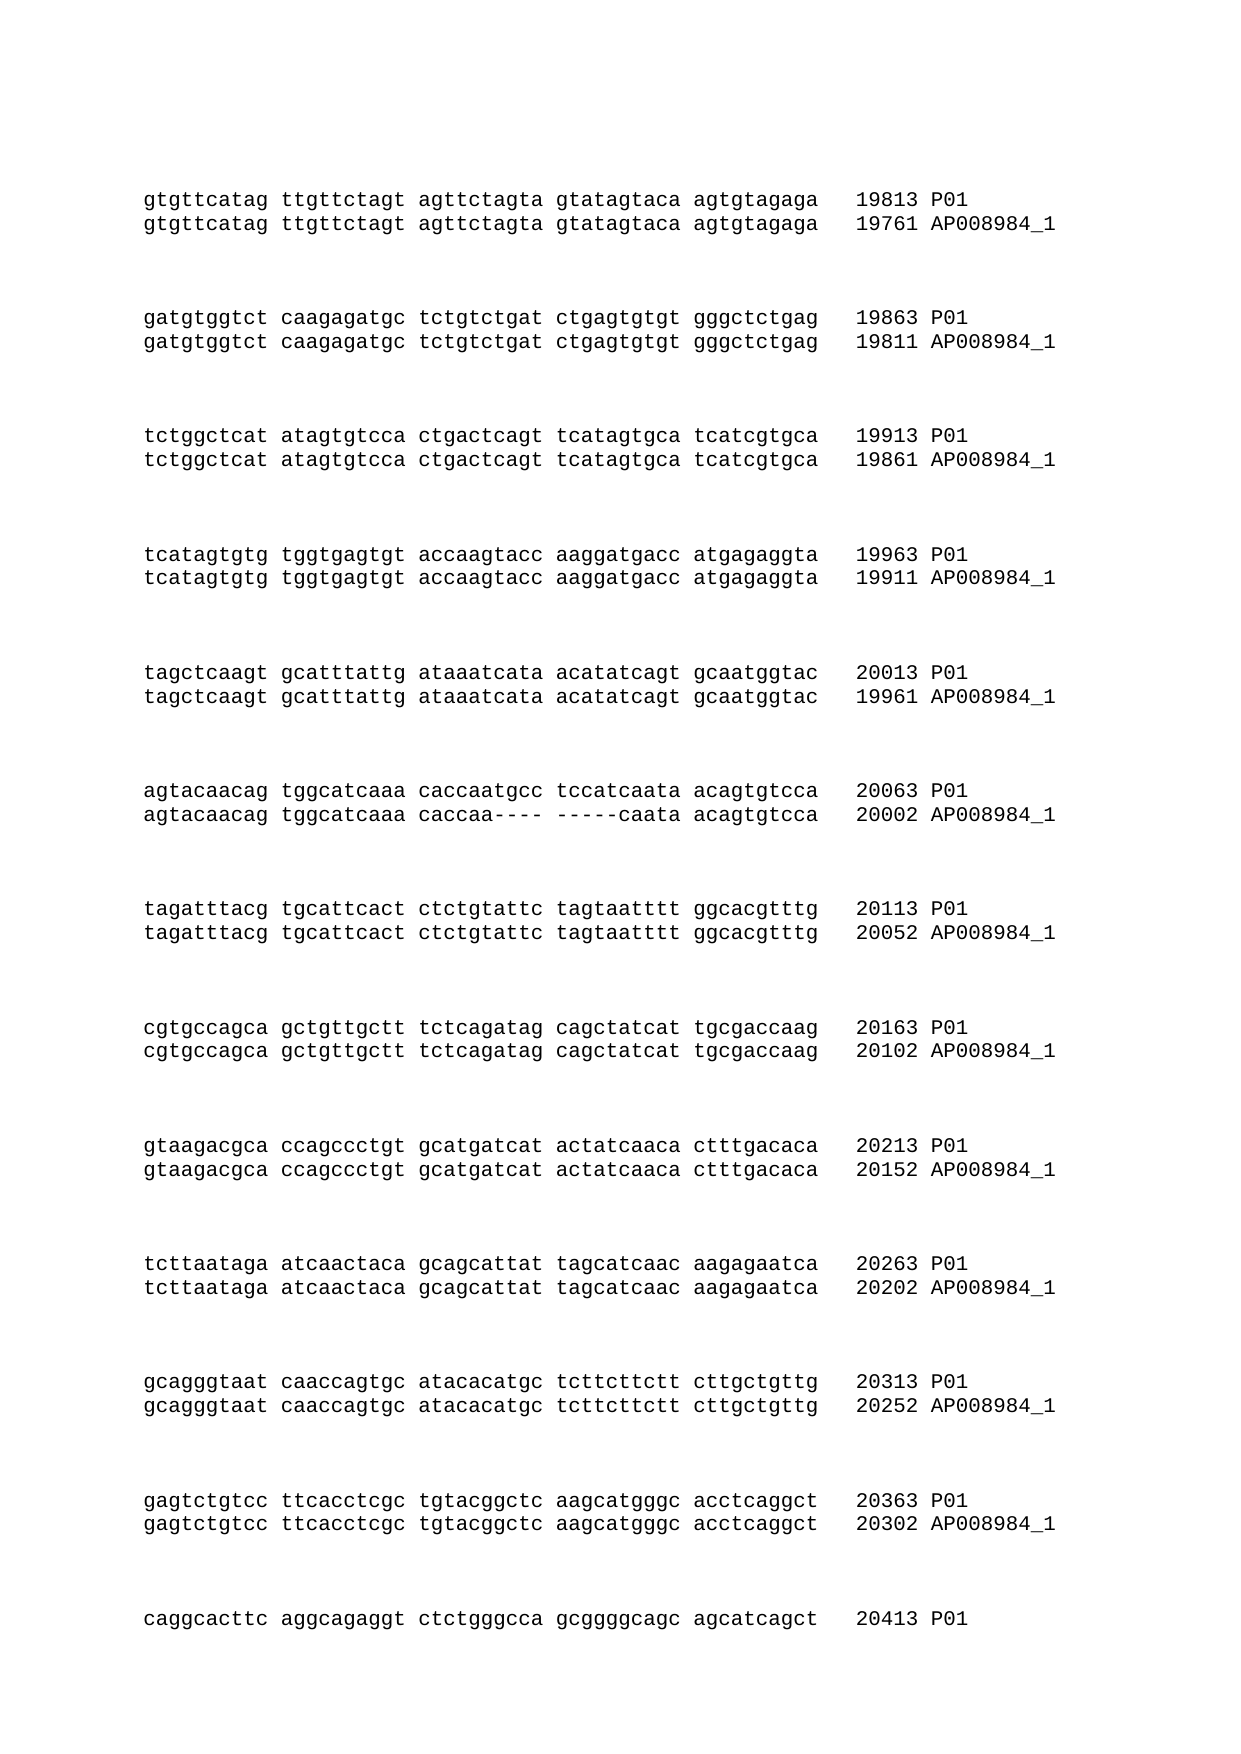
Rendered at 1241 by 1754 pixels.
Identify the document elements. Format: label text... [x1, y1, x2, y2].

text tagctcaagt gcatttattg ataaatcata acatatcagt gcaatggtac 20013 P01 [118, 662, 1122, 686]
text tcatagtgtg tggtgagtgt accaagtacc aaggatgacc atgagaggta 19911 AP008984_1 [118, 567, 1122, 591]
text gcagggtaat caaccagtgc atacacatgc tcttcttctt cttgctgttg 20313 P01 [118, 1371, 1122, 1395]
text gagtctgtcc ttcacctcgc tgtacggctc aagcatgggc acctcaggct 20363 P01 [118, 1489, 1122, 1513]
text tagatttacg tgcattcact ctctgtattc tagtaatttt ggcacgtttg 20052 AP008984_1 [118, 922, 1122, 946]
text caggcacttc aggcagaggt ctctgggcca gcggggcagc agcatcagct 20413 P01 [118, 1608, 1122, 1631]
text gatgtggtct caagagatgc tctgtctgat ctgagtgtgt gggctctgag 19811 AP008984_1 [118, 331, 1122, 354]
text gtaagacgca ccagccctgt gcatgatcat actatcaaca ctttgacaca 20213 P01 [118, 1135, 1122, 1158]
text tcatagtgtg tggtgagtgt accaagtacc aaggatgacc atgagaggta 19963 P01 [118, 544, 1122, 567]
text tagatttacg tgcattcact ctctgtattc tagtaatttt ggcacgtttg 20113 P01 [118, 898, 1122, 922]
text gatgtggtct caagagatgc tctgtctgat ctgagtgtgt gggctctgag 19863 P01 [118, 307, 1122, 331]
text agtacaacag tggcatcaaa caccaa---- -----caata acagtgtcca 20002 AP008984_1 [118, 804, 1122, 827]
text tctggctcat atagtgtcca ctgactcagt tcatagtgca tcatcgtgca 19913 P01 [118, 426, 1122, 449]
text gtgttcatag ttgttctagt agttctagta gtatagtaca agtgtagaga 19761 AP008984_1 [118, 213, 1122, 236]
text cgtgccagca gctgttgctt tctcagatag cagctatcat tgcgaccaag 20102 AP008984_1 [118, 1040, 1122, 1064]
text tcttaataga atcaactaca gcagcattat tagcatcaac aagagaatca 20202 AP008984_1 [118, 1277, 1122, 1300]
text tctggctcat atagtgtcca ctgactcagt tcatagtgca tcatcgtgca 19861 AP008984_1 [118, 449, 1122, 473]
text gtaagacgca ccagccctgt gcatgatcat actatcaaca ctttgacaca 20152 AP008984_1 [118, 1158, 1122, 1182]
text gcagggtaat caaccagtgc atacacatgc tcttcttctt cttgctgttg 20252 AP008984_1 [118, 1395, 1122, 1419]
text gtgttcatag ttgttctagt agttctagta gtatagtaca agtgtagaga 19813 P01 [118, 189, 1122, 213]
text tagctcaagt gcatttattg ataaatcata acatatcagt gcaatggtac 19961 AP008984_1 [118, 686, 1122, 709]
text cgtgccagca gctgttgctt tctcagatag cagctatcat tgcgaccaag 20163 P01 [118, 1017, 1122, 1040]
text agtacaacag tggcatcaaa caccaatgcc tccatcaata acagtgtcca 20063 P01 [118, 780, 1122, 804]
text gagtctgtcc ttcacctcgc tgtacggctc aagcatgggc acctcaggct 20302 AP008984_1 [118, 1513, 1122, 1537]
text tcttaataga atcaactaca gcagcattat tagcatcaac aagagaatca 20263 P01 [118, 1253, 1122, 1277]
